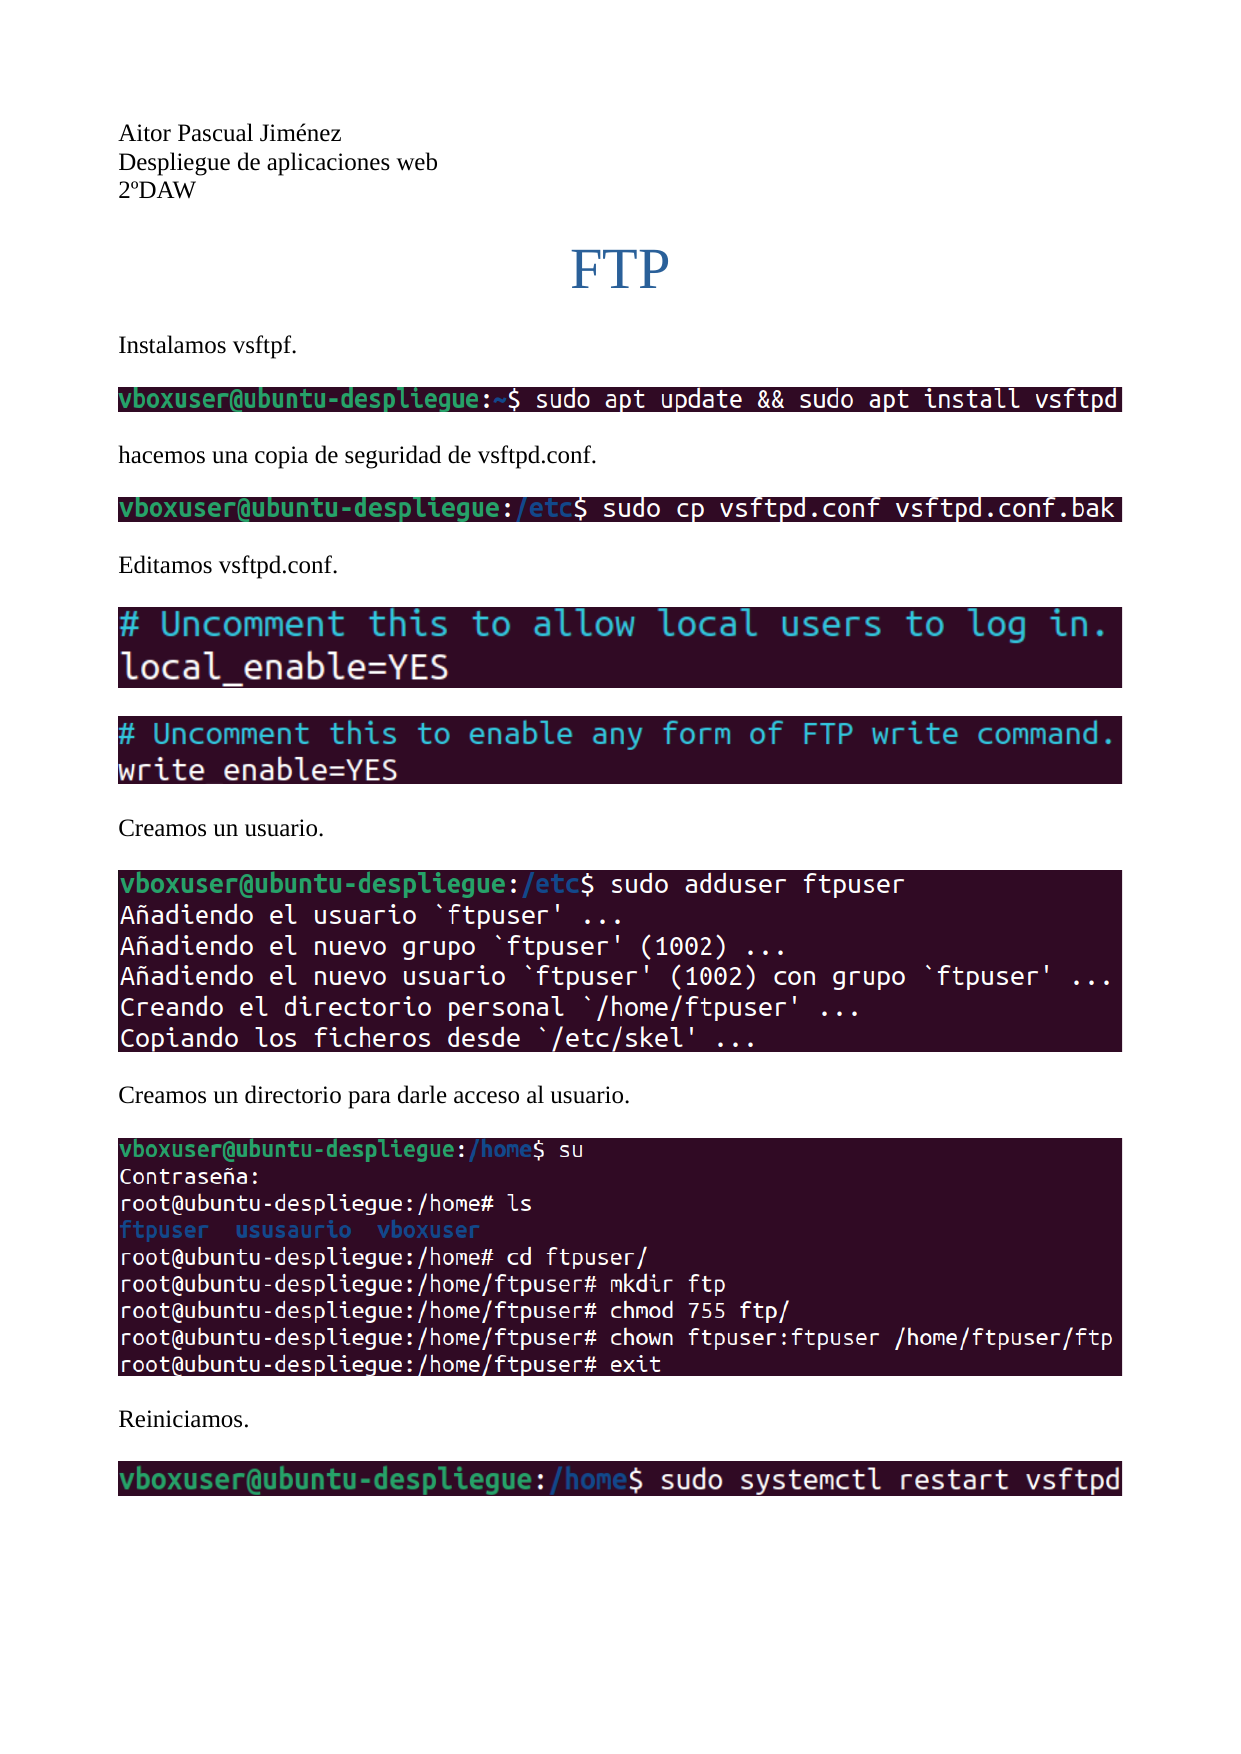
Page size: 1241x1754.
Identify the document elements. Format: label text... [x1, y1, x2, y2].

picture [118, 607, 1123, 688]
text Creamos un usuario. [118, 813, 1122, 841]
text hacemos una copia de seguridad de vsftpd.conf. [118, 440, 1122, 469]
picture [118, 1138, 1123, 1376]
text FTP [118, 234, 1122, 301]
picture [118, 716, 1123, 784]
picture [118, 1461, 1123, 1496]
text Creamos un directorio para darle acceso al usuario. [118, 1081, 1122, 1109]
picture [118, 497, 1123, 522]
picture [118, 870, 1123, 1052]
text Instalamos vsftpf. [118, 330, 1122, 358]
picture [118, 387, 1123, 412]
text Editamos vsftpd.conf. [118, 550, 1122, 579]
text Reiniciamos. [118, 1404, 1122, 1433]
